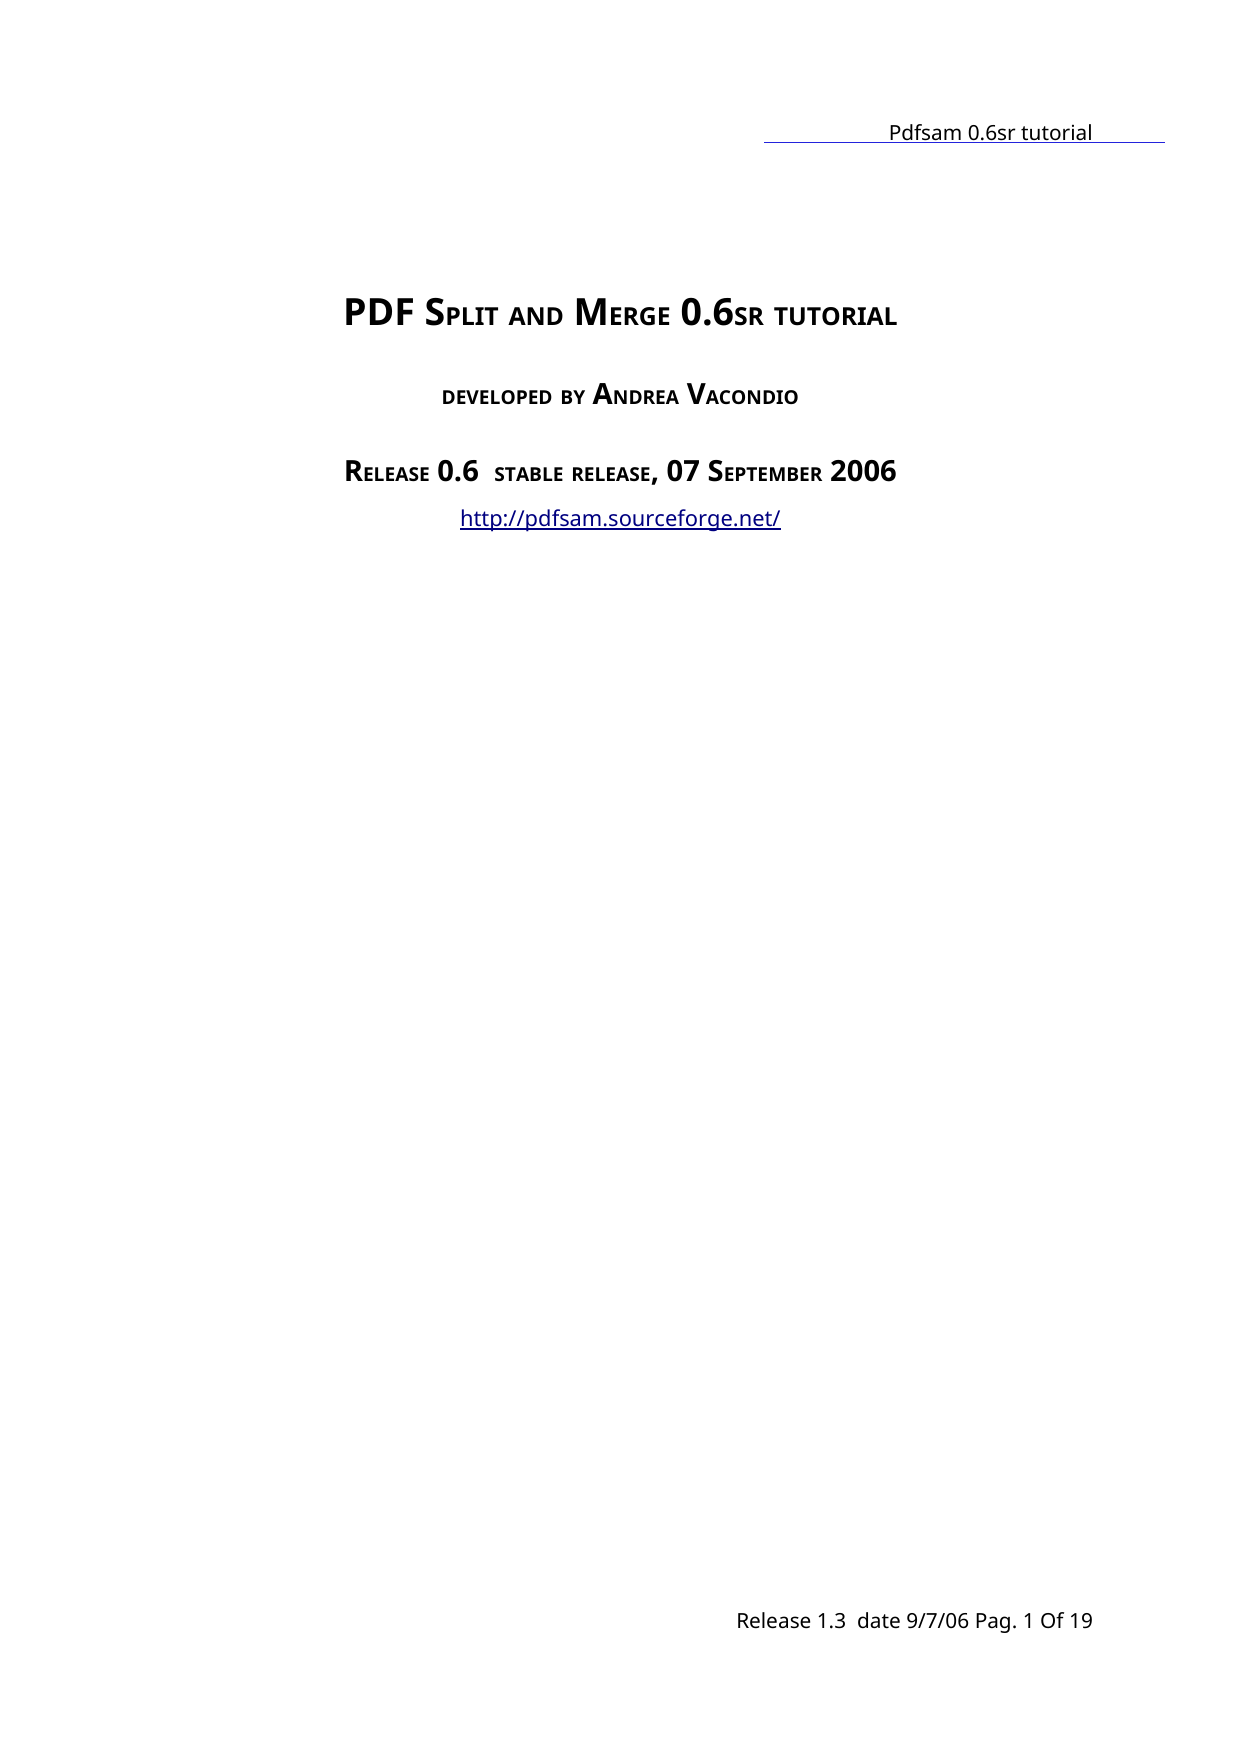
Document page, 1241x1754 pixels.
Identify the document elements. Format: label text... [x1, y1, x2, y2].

text developed by Andrea Vacondio [148, 373, 1093, 413]
text PDF Split and Merge 0.6sr tutorial [148, 285, 1093, 336]
text Release 0.6 stable release, 07 September 2006 [148, 451, 1093, 490]
text http://pdfsam.sourceforge.net/ [148, 503, 1093, 533]
